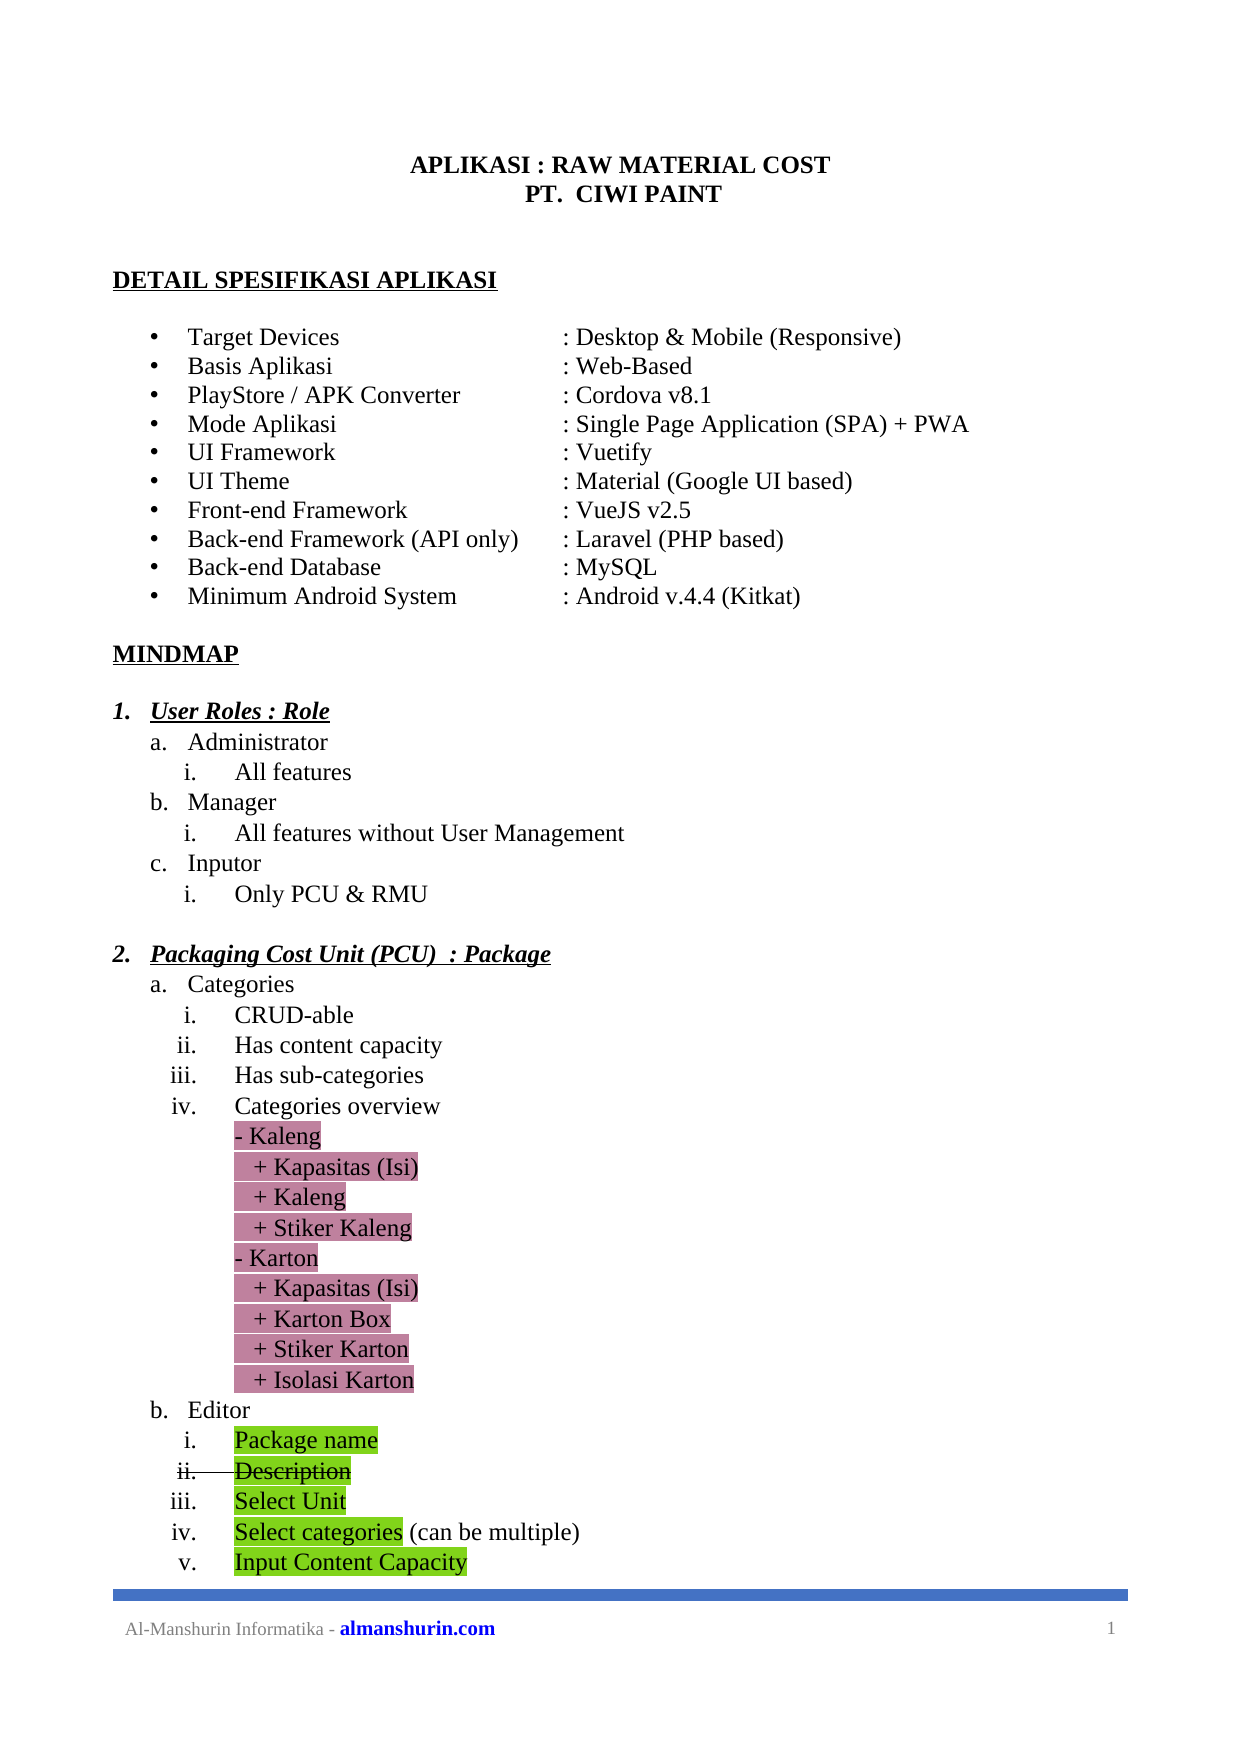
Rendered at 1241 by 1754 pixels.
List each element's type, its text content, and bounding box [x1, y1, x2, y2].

list Select Unit [197, 1486, 1128, 1515]
list + Kaleng [197, 1182, 1128, 1211]
list + Isolasi Karton [197, 1365, 1128, 1393]
list All features without User Management [197, 818, 1128, 847]
list Back-end Database : MySQL [150, 552, 1128, 581]
list Inputor [150, 848, 1128, 877]
list Categories overview [197, 1091, 1128, 1120]
list Select categories (can be multiple) [197, 1517, 1128, 1546]
list Target Devices : Desktop & Mobile (Responsive) [150, 322, 1128, 351]
list + Karton Box [197, 1304, 1128, 1333]
list Administrator [150, 727, 1128, 755]
list Package name [197, 1426, 1128, 1454]
list PlayStore / APK Converter : Cordova v8.1 [150, 380, 1128, 409]
list Editor [150, 1395, 1128, 1424]
list Has sub-categories [197, 1061, 1128, 1089]
list CRUD-able [197, 1000, 1128, 1028]
list UI Theme : Material (Google UI based) [150, 466, 1128, 495]
text DETAIL SPESIFIKASI APLIKASI [112, 265, 1128, 294]
list User Roles : Role [112, 696, 1128, 725]
text MINDMAP [112, 639, 1128, 667]
list + Kapasitas (Isi) [197, 1273, 1128, 1302]
list Input Content Capacity [197, 1547, 1128, 1576]
list Description [197, 1456, 1128, 1485]
list Back-end Framework (API only) : Laravel (PHP based) [150, 524, 1128, 552]
list Categories [150, 969, 1128, 998]
list Only PCU & RMU [197, 879, 1128, 907]
list + Stiker Karton [197, 1334, 1128, 1363]
list All features [197, 757, 1128, 786]
text APLIKASI : RAW MATERIAL COST [112, 150, 1128, 179]
list Basis Aplikasi : Web-Based [150, 351, 1128, 380]
list Minimum Android System : Android v.4.4 (Kitkat) [150, 581, 1128, 610]
list - Karton [197, 1243, 1128, 1272]
list Front-end Framework : VueJS v2.5 [150, 495, 1128, 524]
list UI Framework : Vuetify [150, 437, 1128, 466]
list Mode Aplikasi : Single Page Application (SPA) + PWA [150, 409, 1128, 437]
text PT. CIWI PAINT [112, 179, 1128, 207]
list + Kapasitas (Isi) [197, 1152, 1128, 1181]
list Packaging Cost Unit (PCU) : Package [112, 939, 1128, 968]
list + Stiker Kaleng [197, 1213, 1128, 1241]
list Manager [150, 787, 1128, 816]
list Has content capacity [197, 1030, 1128, 1059]
list - Kaleng [197, 1121, 1128, 1150]
